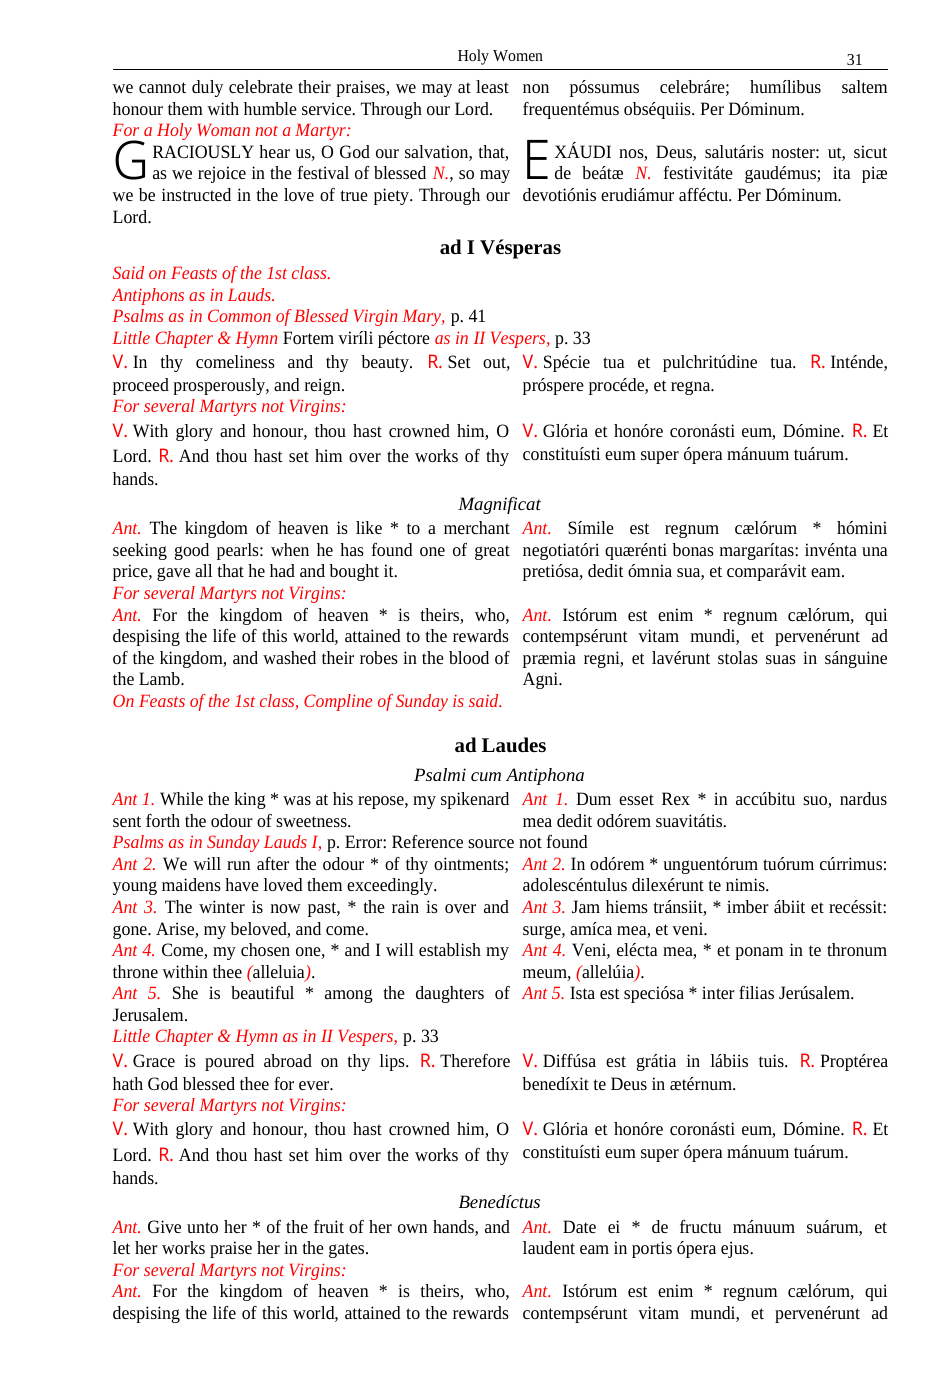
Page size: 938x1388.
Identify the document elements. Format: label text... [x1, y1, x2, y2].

text Little Chapter & Hymn Fortem viríli péctore as in II Vespers, p. [112, 327, 888, 348]
table_cell Ant 3. The winter is now past, * the rain is over and gone. Arise, my beloved, and come. [113, 896, 516, 939]
text Little Chapter & Hymn as in II Vespers, p. [112, 1025, 888, 1047]
table_header non póssumus celebráre; humílibus saltem frequentémus obséquiis. Per Dóminum. [516, 76, 888, 119]
text Magnificat [112, 493, 888, 514]
text Psalms as in Sunday Lauds I, p. [112, 831, 888, 853]
table_header Ant. Istórum est enim * regnum cælórum, qui contempsérunt vitam mundi, et pervenérunt ad [516, 1280, 888, 1323]
table_header Ant 2. We will run after the odour * of thy ointments; young maidens have loved them exceedingly. [113, 853, 516, 896]
table_header V. Spécie tua et pulchritúdine tua. R. Inténde, próspere procéde, et regna. [516, 348, 888, 395]
table_header V. In thy comeliness and thy beauty. R. Set out, proceed prosperously, and reign. [113, 348, 516, 395]
table_header Ant 2. In odórem * unguentórum tuórum cúrrimus: adolescéntulus dilexérunt te nimis. [516, 853, 888, 896]
table_header Ant. Give unto her * of the fruit of her own hands, and let her works praise her in the gates. [113, 1216, 516, 1259]
table_header Ant. Símile est regnum cælórum * hómini negotiatóri quærénti bonas margarítas: invénta una pretiósa, dedit ómnia sua, et comparávit eam. [516, 517, 888, 582]
table_header GRACIOUSLY hear us, O God our salvation, that, as we rejoice in the festival of blessed N., so may we be instructed in the love of true piety. Through our Lord. [113, 141, 516, 227]
table_cell Ant 4. Come, my chosen one, * and I will establish my throne within thee (alleluia). [113, 939, 516, 982]
text Benedíctus [112, 1191, 888, 1213]
table_header Ant 1. Dum esset Rex * in accúbitu suo, nardus mea dedit odórem suavitátis. [516, 788, 888, 831]
table_header Ant. Istórum est enim * regnum cælórum, qui contempsérunt vitam mundi, et pervenérunt ad præmia regni, et lavérunt stolas suas in sánguine Agni. [516, 604, 888, 690]
text For a Holy Woman not a Martyr: [112, 119, 888, 141]
table_header Ant 1. While the king * was at his repose, my spikenard sent forth the odour of sweetness. [113, 788, 516, 831]
table_header V. Diffúsa est grátia in lábiis tuis. R. Proptérea benedíxit te Deus in ætérnum. [516, 1047, 888, 1094]
text ad Laudes [112, 733, 888, 757]
table_header Ant. The kingdom of heaven is like * to a merchant seeking good pearls: when he has found one of great price, gave all that he had and bought it. [113, 517, 516, 582]
table_header V. Glória et honóre coronásti eum, Dómine. R. Et constituísti eum super ópera mánuum tuárum. [516, 1116, 888, 1188]
text On Feasts of the 1st class, Compline of Sunday is said. [112, 690, 888, 711]
table_cell Ant 4. Veni, elécta mea, * et ponam in te thronum meum, (allelúia). [516, 939, 888, 982]
table_header V. Grace is poured abroad on thy lips. R. Therefore hath God blessed thee for ever. [113, 1047, 516, 1094]
table_header EXÁUDI nos, Deus, salutáris noster: ut, sicut de beátæ N. festivitáte gaudémus; ita piæ devotiónis erudiámur afféctu. Per Dóminum. [516, 141, 888, 227]
table_cell Ant 5. She is beautiful * among the daughters of Jerusalem. [113, 982, 516, 1025]
table_header V. With glory and honour, thou hast crowned him, O Lord. R. And thou hast set him over the works of thy hands. [113, 1116, 516, 1188]
text Psalms as in Common of Blessed Virgin Mary, p. [112, 305, 888, 327]
table_header V. Glória et honóre coronásti eum, Dómine. R. Et constituísti eum super ópera mánuum tuárum. [516, 417, 888, 489]
table_header Ant. For the kingdom of heaven * is theirs, who, despising the life of this world, attained to the rewards [113, 1280, 516, 1323]
text ad I Vésperas [112, 235, 888, 259]
table_cell Ant 3. Jam hiems tránsiit, * imber ábiit et recéssit: surge, amíca mea, et veni. [516, 896, 888, 939]
table_cell Ant 5. Ista est speciósa * inter filias Jerúsalem. [516, 982, 888, 1025]
table_header V. With glory and honour, thou hast crowned him, O Lord. R. And thou hast set him over the works of thy hands. [113, 417, 516, 489]
text Said on Feasts of the 1st class. [112, 262, 888, 284]
text For several Martyrs not Virgins: [112, 395, 888, 417]
text Antiphons as in Lauds. [112, 284, 888, 305]
text Psalmi cum Antiphona [112, 763, 888, 785]
table_header Ant. For the kingdom of heaven * is theirs, who, despising the life of this world, attained to the rewards of the kingdom, and washed their robes in the blood of the Lamb. [113, 604, 516, 690]
text For several Martyrs not Virgins: [112, 582, 888, 603]
text For several Martyrs not Virgins: [112, 1094, 888, 1116]
table_header Ant. Date ei * de fructu mánuum suárum, et laudent eam in portis ópera ejus. [516, 1216, 888, 1259]
table_header we cannot duly celebrate their praises, we may at least honour them with humble service. Through our Lord. [113, 76, 516, 119]
text For several Martyrs not Virgins: [112, 1259, 888, 1280]
